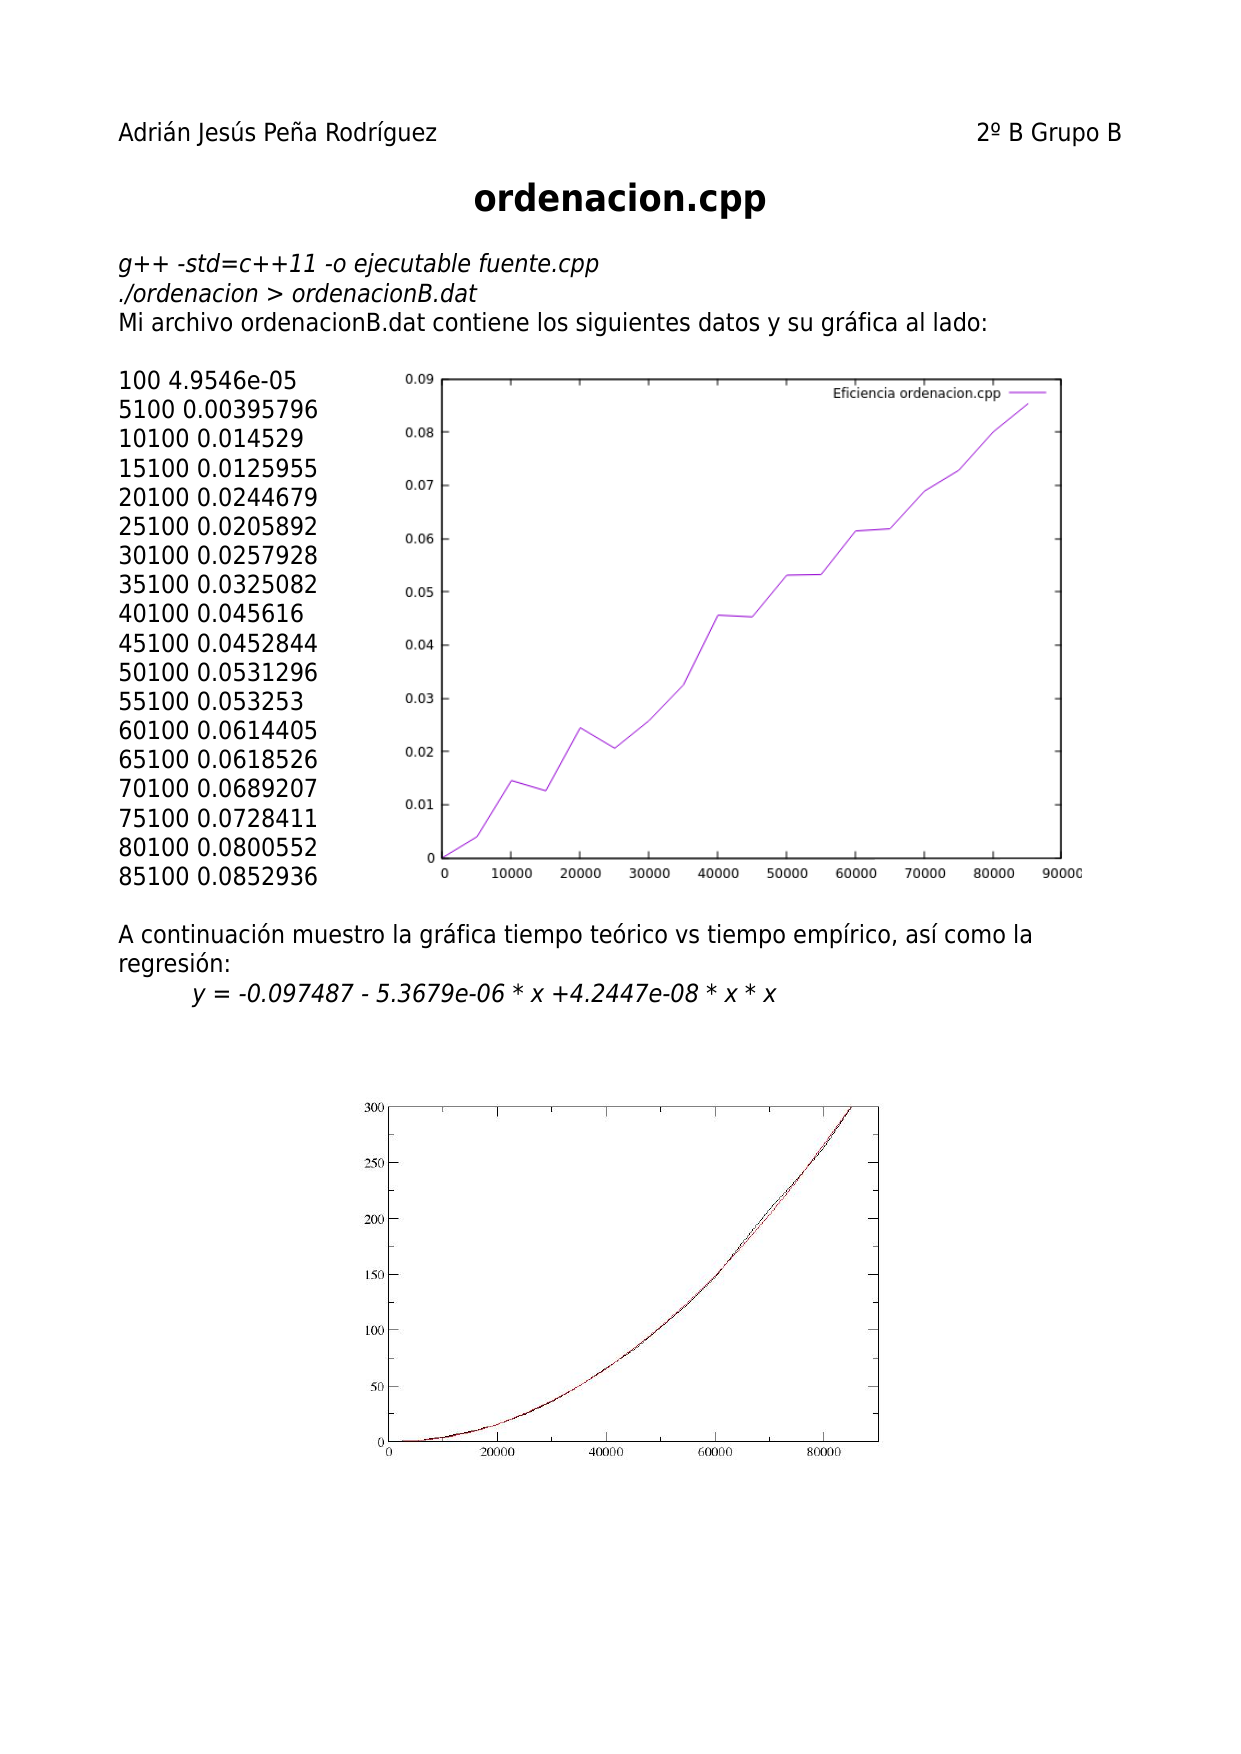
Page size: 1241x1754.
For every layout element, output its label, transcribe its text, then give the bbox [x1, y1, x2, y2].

text 75100 0.0728411 [118, 804, 1070, 833]
text 10100 0.014529 [118, 424, 1122, 454]
text y = -0.097487 - 5.3679e-06 * x +4.2447e-08 * x * x [118, 979, 1122, 1008]
text A continuación muestro la gráfica tiempo teórico vs tiempo empírico, así como la regresión: [118, 920, 1122, 979]
text 5100 0.00395796 [118, 395, 1122, 424]
text [1084, 833, 1122, 862]
text g++ -std=c++11 -o ejecutable fuente.cpp [118, 249, 1122, 279]
text 40100 0.045616 [118, 599, 1122, 629]
text 15100 0.0125955 [118, 454, 1122, 483]
text 30100 0.0257928 [118, 541, 1122, 570]
text [1084, 804, 1122, 833]
text 85100 0.0852936 [118, 862, 1122, 891]
text 80100 0.0800552 [118, 833, 1079, 862]
text 70100 0.0689207 [118, 774, 1070, 804]
picture [314, 1034, 948, 1513]
text 65100 0.0618526 [118, 745, 1070, 774]
text 55100 0.053253 [118, 687, 1070, 716]
picture [1070, 669, 1084, 865]
text 20100 0.0244679 [118, 483, 1122, 512]
text 60100 0.0614405 [118, 716, 1070, 745]
text 100 4.9546e-05 [118, 366, 1122, 395]
text 50100 0.0531296 [118, 658, 1122, 687]
text [1084, 687, 1122, 716]
text [1084, 774, 1122, 804]
text [1084, 745, 1122, 774]
text [1084, 716, 1122, 745]
text 35100 0.0325082 [118, 570, 1122, 599]
text ./ordenacion > ordenacionB.dat [118, 279, 1122, 308]
text 25100 0.0205892 [118, 512, 1122, 541]
text 45100 0.0452844 [118, 629, 1122, 658]
text ordenacion.cpp [118, 177, 1122, 220]
text Mi archivo ordenacionB.dat contiene los siguientes datos y su gráfica al lado: [118, 308, 1122, 337]
